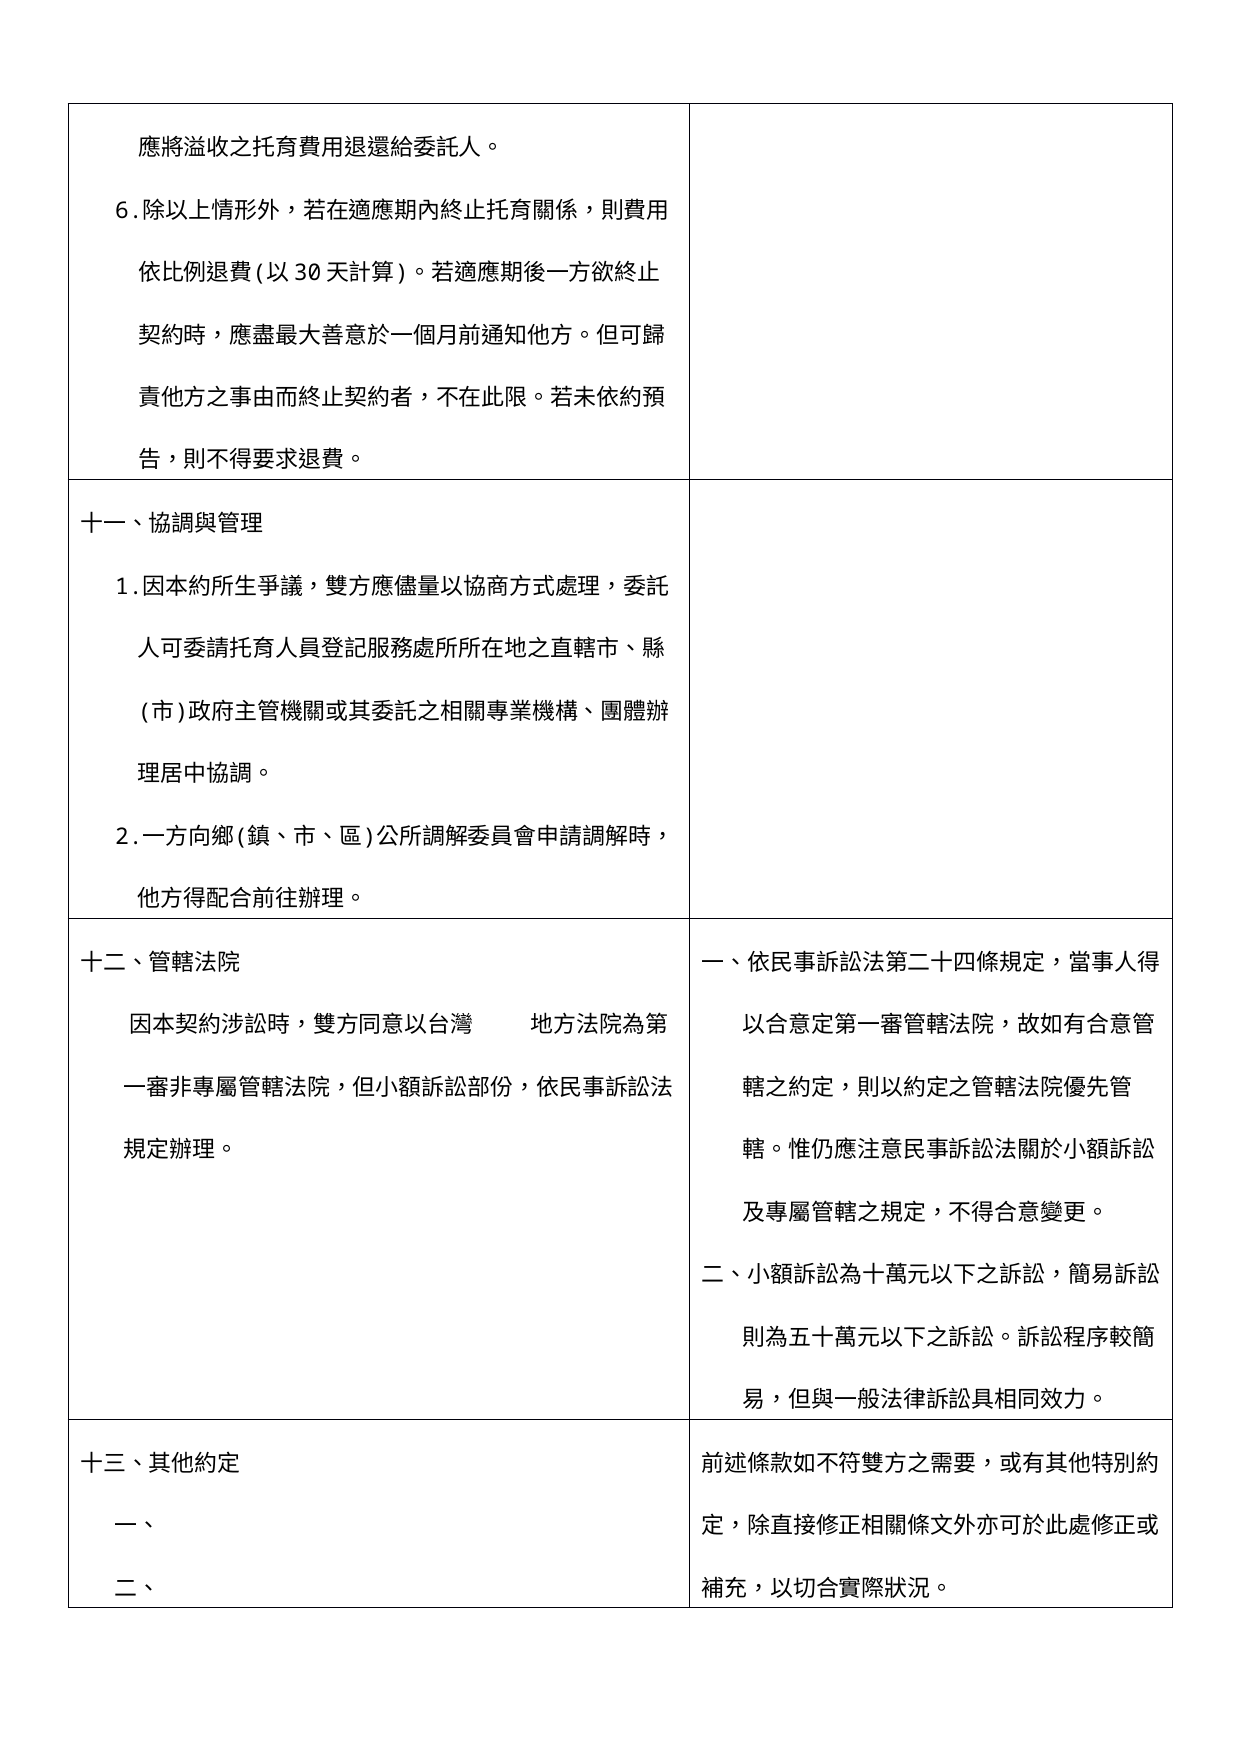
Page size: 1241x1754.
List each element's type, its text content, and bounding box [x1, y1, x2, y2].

table_cell 一、依民事訴訟法第二十四條規定，當事人得以合意定第一審管轄法院，故如有合意管轄之約定，則以約定之管轄法院優先管轄。惟仍應注意民事訴訟法關於小額訴訟及專屬管轄之規定，不得合意變更。 二、小額訴訟為十萬元以下之訴訟，簡易訴訟則為五十萬元以下之訴訟。訴訟程序較簡易，但與一般法律訴訟具相同效力。 [690, 919, 1172, 1419]
table_cell 十一、協調與管理 1.因本約所生爭議，雙方應儘量以協商方式處理，委託人可委請托育人員登記服務處所所在地之直轄市、縣(市)政府主管機關或其委託之相關專業機構、團體辦理居中協調。 2.一方向鄉(鎮、市、區)公所調解委員會申請調解時，他方得配合前往辦理。 [69, 480, 689, 918]
table_cell 應將溢收之托育費用退還給委託人。 6.除以上情形外，若在適應期內終止托育關係，則費用依比例退費(以30天計算)。若適應期後一方欲終止契約時，應盡最大善意於一個月前通知他方。但可歸責他方之事由而終止契約者，不在此限。若未依約預告，則不得要求退費。 [69, 104, 689, 479]
table_cell [690, 480, 1172, 918]
table_cell [690, 104, 1172, 479]
table_cell 十二、管轄法院 因本契約涉訟時，雙方同意以台灣 地方法院為第一審非專屬管轄法院，但小額訴訟部份，依民事訴訟法規定辦理。 [69, 919, 689, 1419]
table_cell 十三、其他約定 一、 二、 [69, 1420, 689, 1607]
table_cell 前述條款如不符雙方之需要，或有其他特別約定，除直接修正相關條文外亦可於此處修正或補充，以切合實際狀況。 [690, 1420, 1172, 1607]
